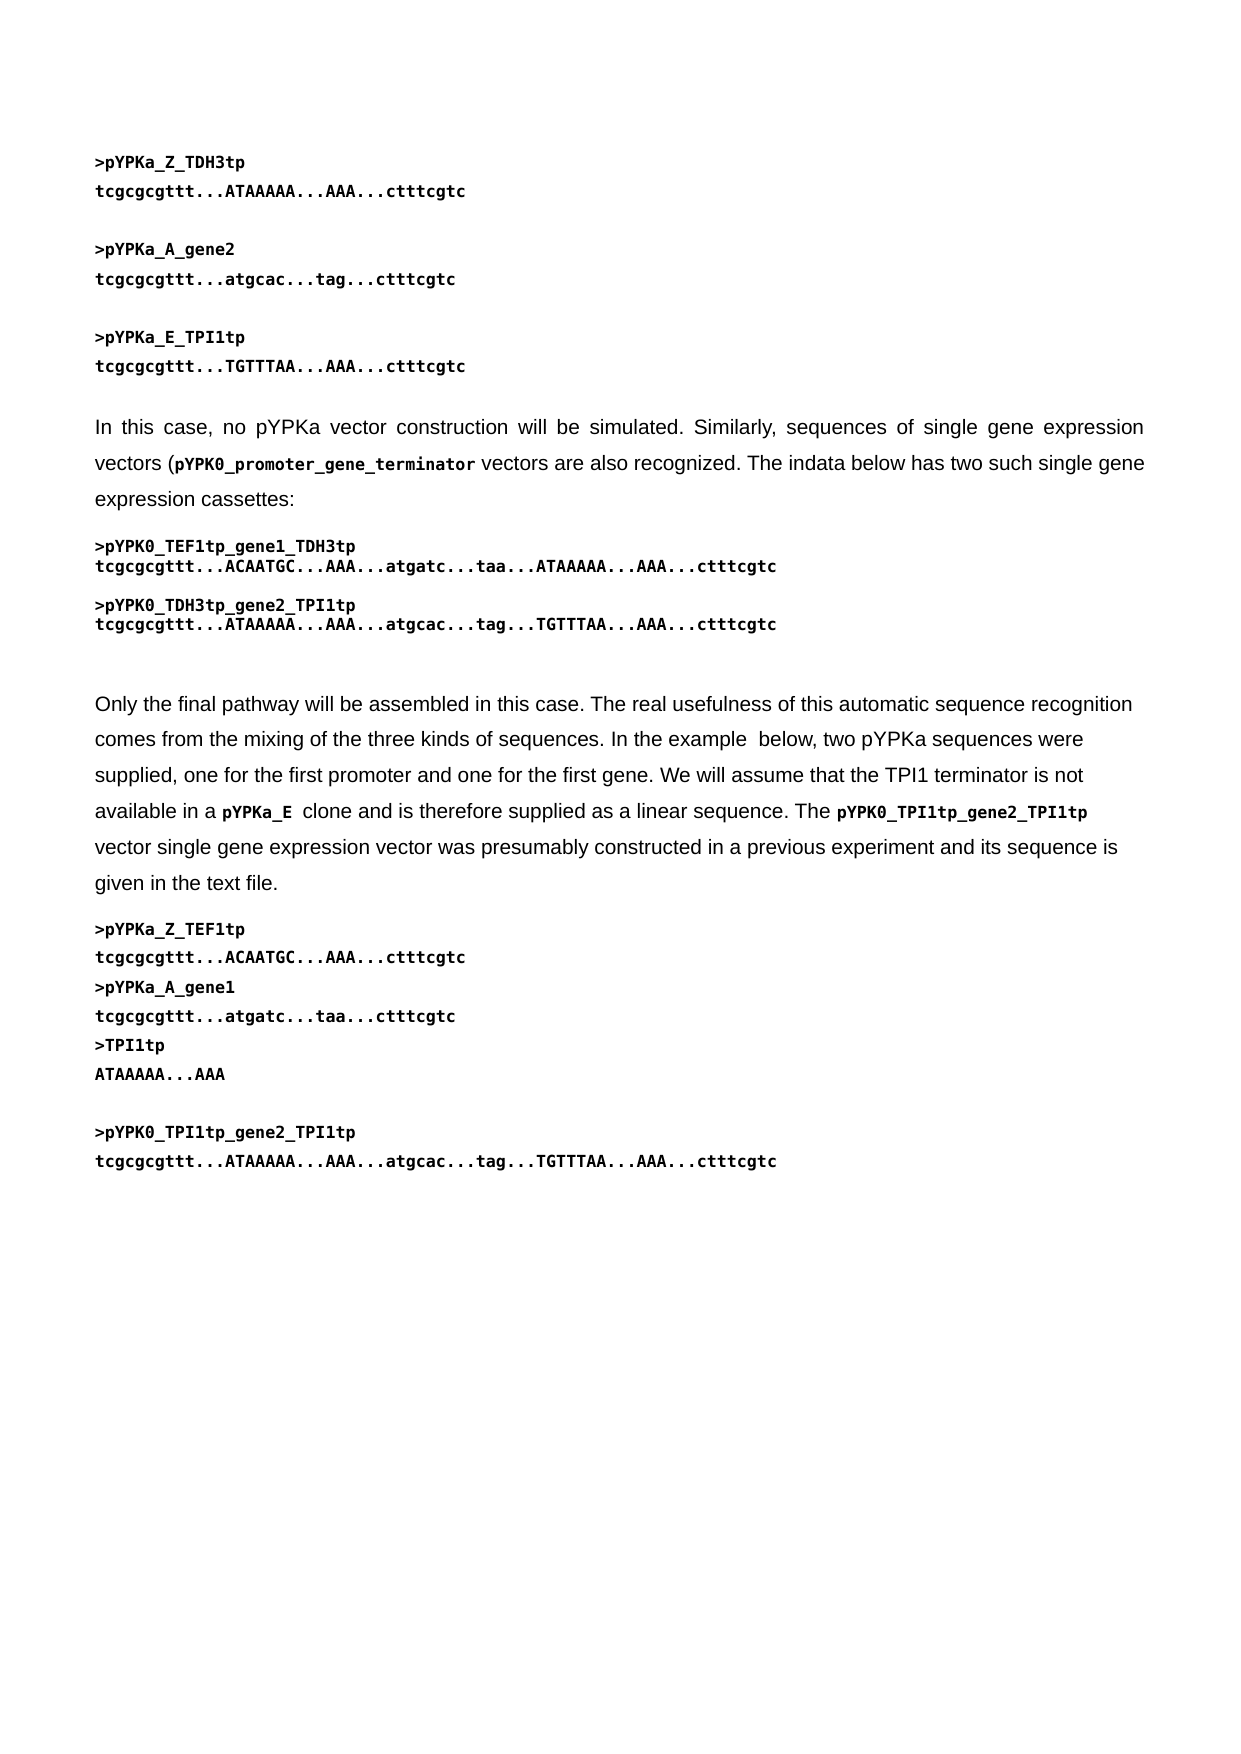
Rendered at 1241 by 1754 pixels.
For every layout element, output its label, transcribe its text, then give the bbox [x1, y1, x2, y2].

text tcgcgcgttt...ATAAAAA...AAA...ctttcgtc [94, 182, 1146, 202]
text tcgcgcgttt...ACAATGC...AAA...ctttcgtc [94, 948, 1146, 968]
text >pYPKa_A_gene2 [94, 240, 1146, 260]
text >pYPKa_E_TPI1tp [94, 327, 1146, 347]
text tcgcgcgttt...atgcac...tag...ctttcgtc [94, 269, 1146, 289]
text tcgcgcgttt...atgatc...taa...ctttcgtc [94, 1007, 1146, 1026]
text In this case, no pYPKa vector construction will be simulated. Similarly, sequences of single gene expression vectors (pYPK0_promoter_gene_terminator vectors are also recognized. The indata below has two such single gene expression cassettes: [94, 415, 1146, 511]
text >pYPKa_Z_TDH3tp [94, 153, 1146, 172]
text ATAAAAA...AAA [94, 1065, 1146, 1084]
text >pYPK0_TPI1tp_gene2_TPI1tp [94, 1123, 1146, 1142]
text tcgcgcgttt...ACAATGC...AAA...atgatc...taa...ATAAAAA...AAA...ctttcgtc [94, 557, 1146, 576]
text Only the final pathway will be assembled in this case. The real usefulness of this automatic sequence recognition comes from the mixing of the three kinds of sequences. In the example below, two pYPKa sequences were supplied, one for the first promoter and one for the first gene. We will assume that the TPI1 terminator is not available in a pYPKa_E clone and is therefore supplied as a linear sequence. The pYPK0_TPI1tp_gene2_TPI1tp vector single gene expression vector was presumably constructed in a previous experiment and its sequence is given in the text file. [94, 691, 1146, 895]
text >pYPKa_Z_TEF1tp [94, 919, 1146, 939]
text tcgcgcgttt...ATAAAAA...AAA...atgcac...tag...TGTTTAA...AAA...ctttcgtc [94, 1152, 1146, 1171]
text tcgcgcgttt...TGTTTAA...AAA...ctttcgtc [94, 357, 1146, 376]
text >pYPK0_TDH3tp_gene2_TPI1tp [94, 596, 1146, 615]
text tcgcgcgttt...ATAAAAA...AAA...atgcac...tag...TGTTTAA...AAA...ctttcgtc [94, 615, 1146, 634]
text >pYPKa_A_gene1 [94, 977, 1146, 997]
text >TPI1tp [94, 1036, 1146, 1055]
text >pYPK0_TEF1tp_gene1_TDH3tp [94, 537, 1146, 557]
